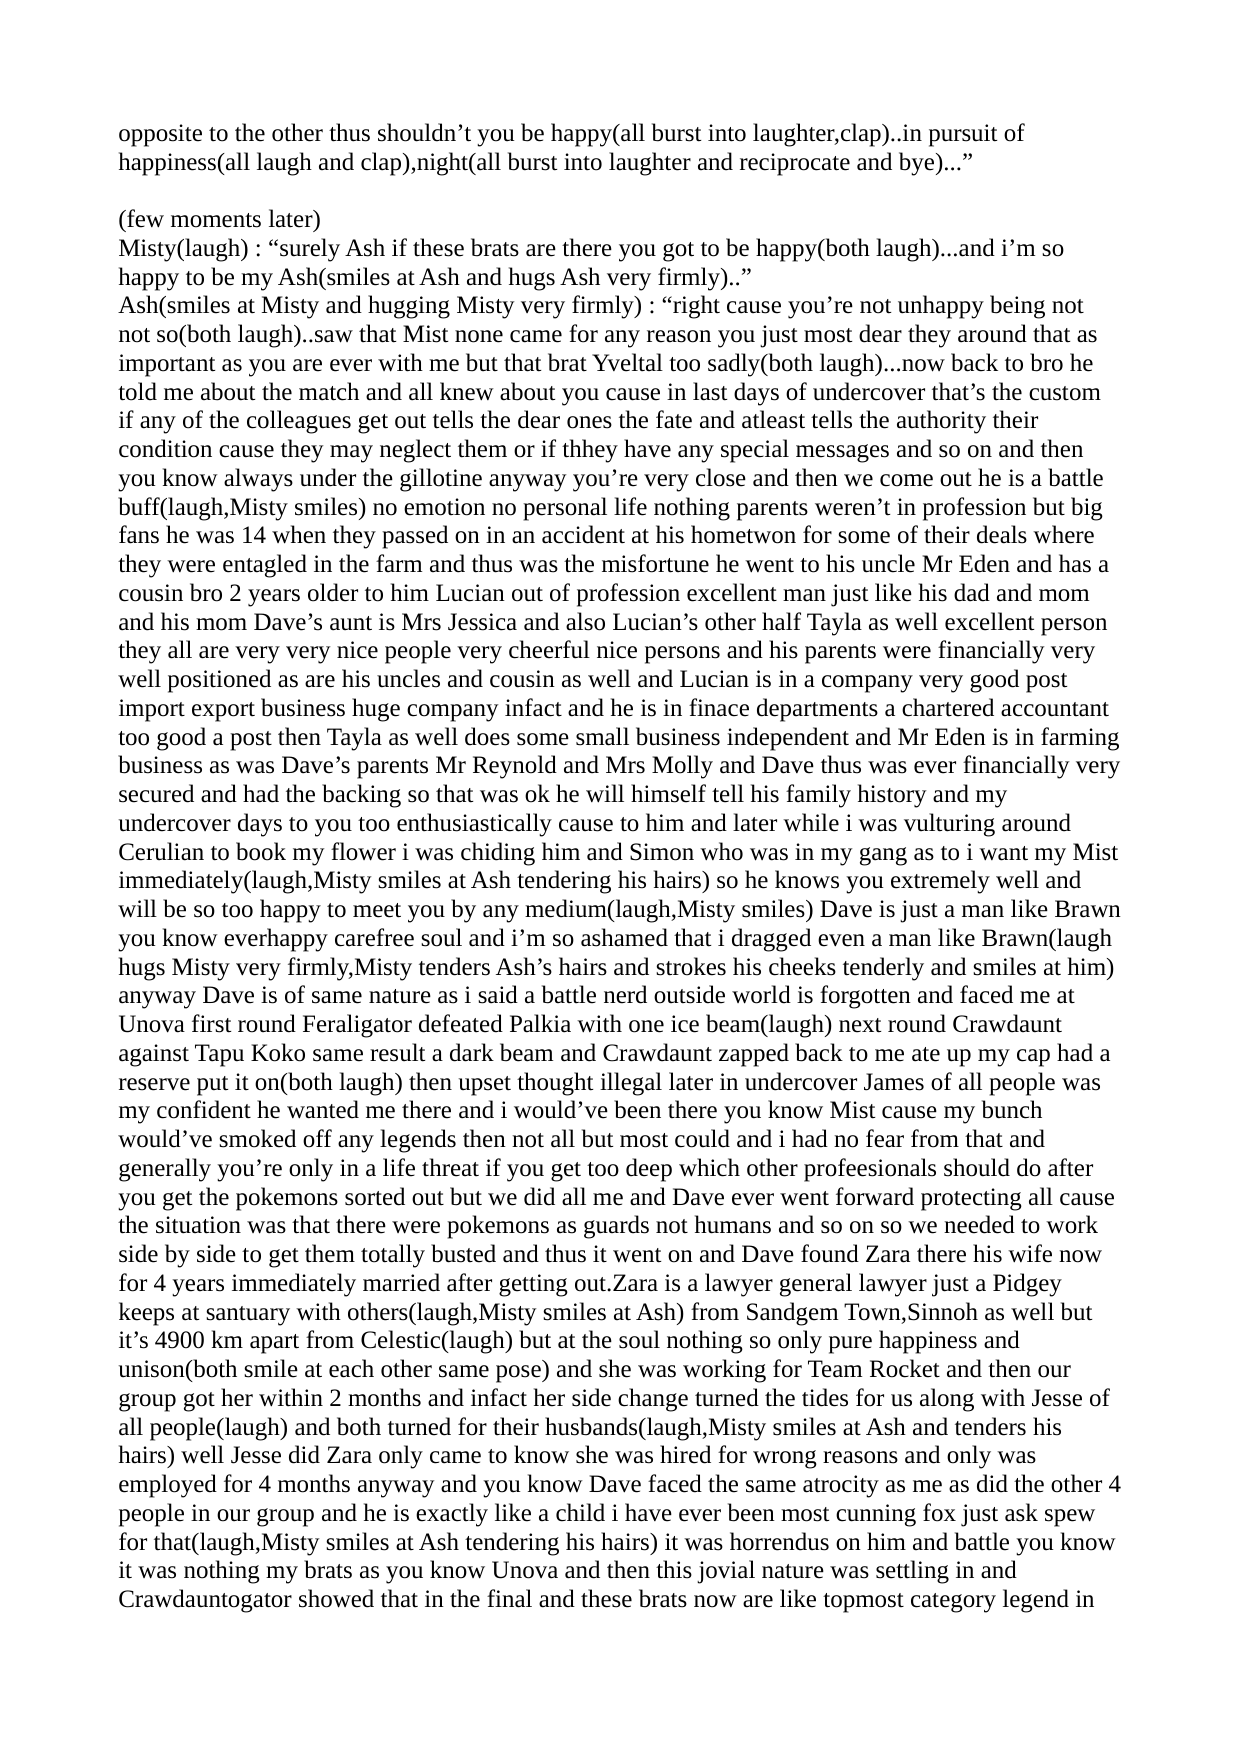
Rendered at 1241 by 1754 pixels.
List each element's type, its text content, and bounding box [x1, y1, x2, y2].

text Ash(smiles at Misty and hugging Misty very firmly) : “right cause you’re not unhappy being not not so(both laugh)..saw that Mist none came for any reason you just most dear they around that as important as you are ever with me but that brat Yveltal too sadly(both laugh)...now back to bro he told me about the match and all knew about you cause in last days of undercover that’s the custom if any of the colleagues get out tells the dear ones the fate and atleast tells the authority their condition cause they may neglect them or if thhey have any special messages and so on and then you know always under the gillotine anyway you’re very close and then we come out he is a battle buff(laugh,Misty smiles) no emotion no personal life nothing parents weren’t in profession but big fans he was 14 when they passed on in an accident at his hometwon for some of their deals where they were entagled in the farm and thus was the misfortune he went to his uncle Mr Eden and has a cousin bro 2 years older to him Lucian out of profession excellent man just like his dad and mom and his mom Dave’s aunt is Mrs Jessica and also Lucian’s other half Tayla as well excellent person they all are very very nice people very cheerful nice persons and his parents were financially very well positioned as are his uncles and cousin as well and Lucian is in a company very good post import export business huge company infact and he is in finace departments a chartered accountant too good a post then Tayla as well does some small business independent and Mr Eden is in farming business as was Dave’s parents Mr Reynold and Mrs Molly and Dave thus was ever financially very secured and had the backing so that was ok he will himself tell his family history and my undercover days to you too enthusiastically cause to him and later while i was vulturing around Cerulian to book my flower i was chiding him and Simon who was in my gang as to i want my Mist immediately(laugh,Misty smiles at Ash tendering his hairs) so he knows you extremely well and will be so too happy to meet you by any medium(laugh,Misty smiles) Dave is just a man like Brawn you know everhappy carefree soul and i’m so ashamed that i dragged even a man like Brawn(laugh hugs Misty very firmly,Misty tenders Ash’s hairs and strokes his cheeks tenderly and smiles at him) anyway Dave is of same nature as i said a battle nerd outside world is forgotten and faced me at Unova first round Feraligator defeated Palkia with one ice beam(laugh) next round Crawdaunt against Tapu Koko same result a dark beam and Crawdaunt zapped back to me ate up my cap had a reserve put it on(both laugh) then upset thought illegal later in undercover James of all people was my confident he wanted me there and i would’ve been there you know Mist cause my bunch would’ve smoked off any legends then not all but most could and i had no fear from that and generally you’re only in a life threat if you get too deep which other profeesionals should do after you get the pokemons sorted out but we did all me and Dave ever went forward protecting all cause the situation was that there were pokemons as guards not humans and so on so we needed to work side by side to get them totally busted and thus it went on and Dave found Zara there his wife now for 4 years immediately married after getting out.Zara is a lawyer general lawyer just a Pidgey keeps at santuary with others(laugh,Misty smiles at Ash) from Sandgem Town,Sinnoh as well but it’s 4900 km apart from Celestic(laugh) but at the soul nothing so only pure happiness and unison(both smile at each other same pose) and she was working for Team Rocket and then our group got her within 2 months and infact her side change turned the tides for us along with Jesse of all people(laugh) and both turned for their husbands(laugh,Misty smiles at Ash and tenders his hairs) well Jesse did Zara only came to know she was hired for wrong reasons and only was employed for 4 months anyway and you know Dave faced the same atrocity as me as did the other 4 people in our group and he is exactly like a child i have ever been most cunning fox just ask spew for that(laugh,Misty smiles at Ash tendering his hairs) it was horrendus on him and battle you know it was nothing my brats as you know Unova and then this jovial nature was settling in and Crawdauntogator showed that in the final and these brats now are like topmost category legend in [118, 291, 1122, 1613]
text Misty(laugh) : “surely Ash if these brats are there you got to be happy(both laugh)...and i’m so happy to be my Ash(smiles at Ash and hugs Ash very firmly)..” [118, 233, 1122, 291]
text (few moments later) [118, 204, 1122, 233]
text opposite to the other thus shouldn’t you be happy(all burst into laughter,clap)..in pursuit of happiness(all laugh and clap),night(all burst into laughter and reciprocate and bye)...” [118, 118, 1122, 176]
